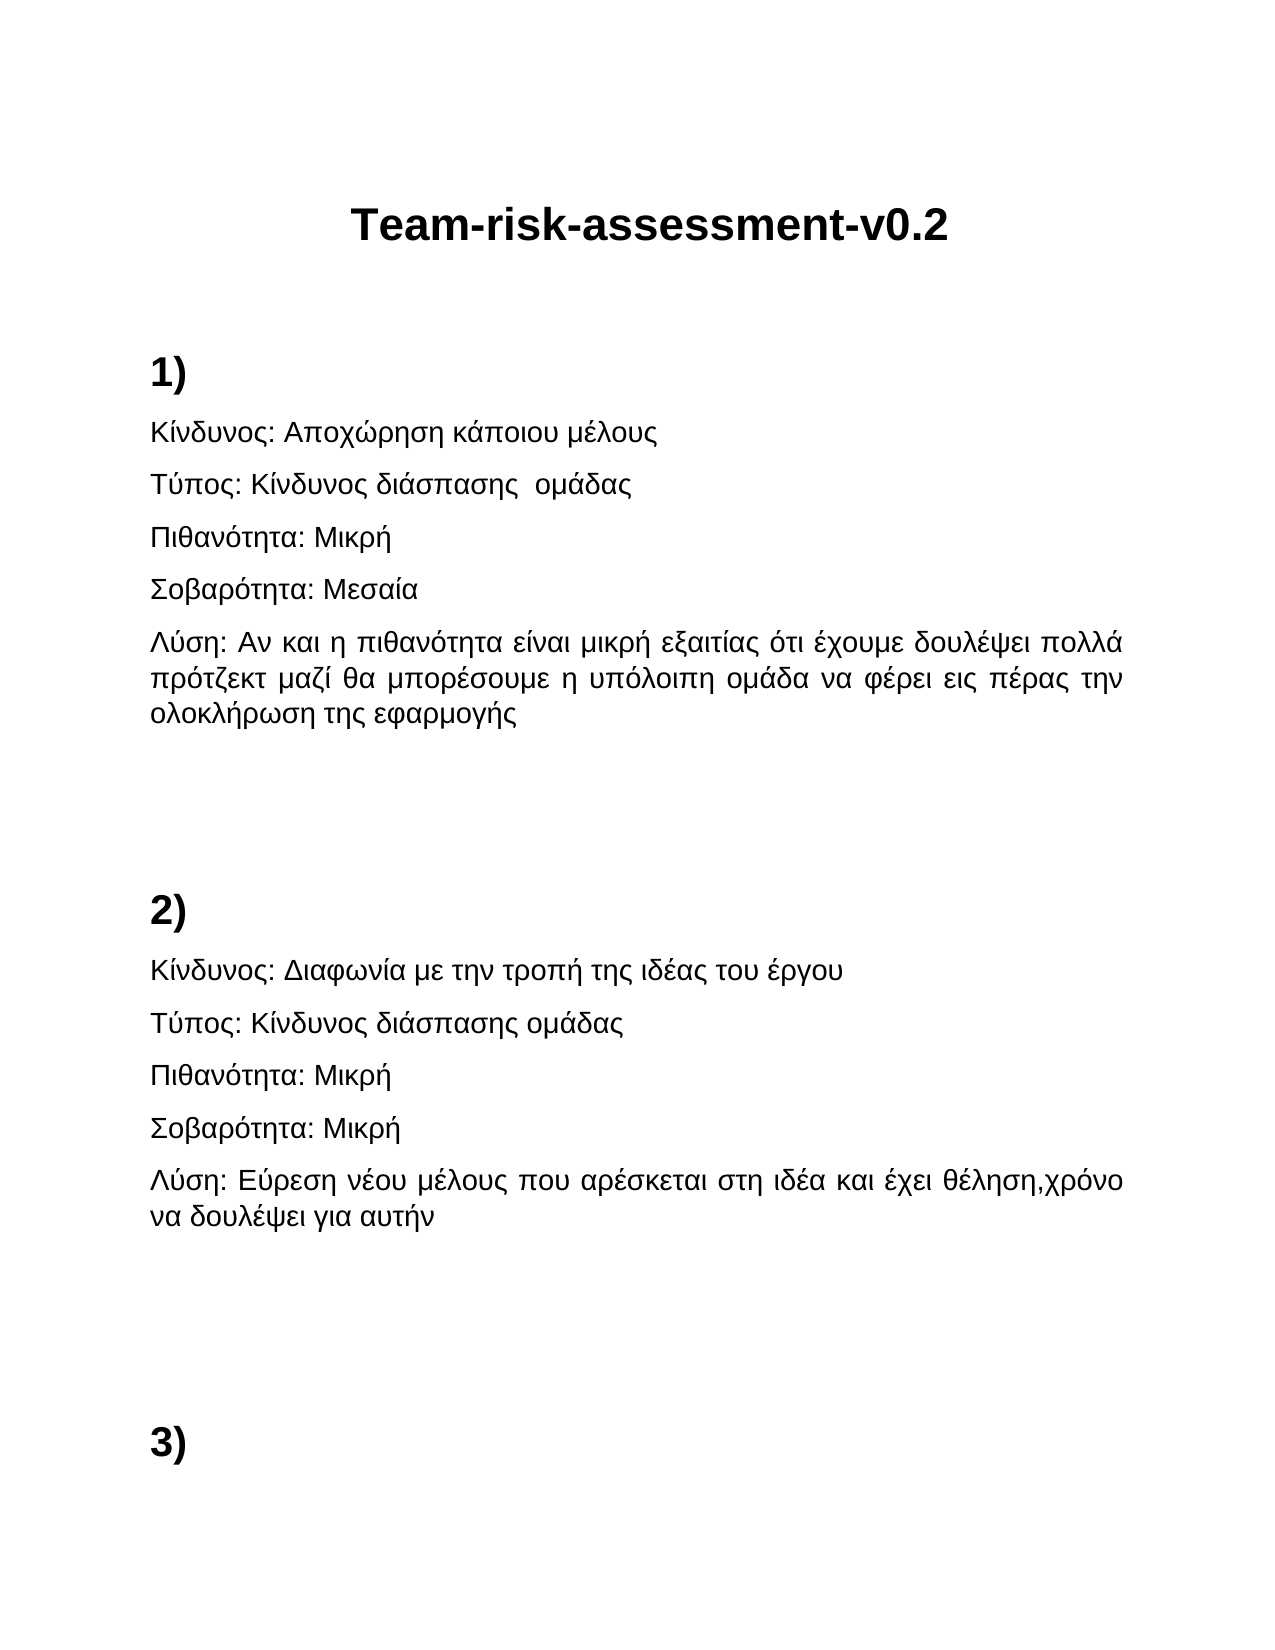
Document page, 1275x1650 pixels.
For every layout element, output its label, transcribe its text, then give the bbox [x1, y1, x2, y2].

text Πιθανότητα: Μικρή [150, 520, 1125, 553]
text Σοβαρότητα: Μεσαία [150, 572, 1125, 606]
text Λύση: Αν και η πιθανότητα είναι μικρή εξαιτίας ότι έχουμε δουλέψει πολλά πρότζεκτ μαζί θα μπορέσουμε η υπόλοιπη ομάδα να φέρει εις πέρας την ολοκλήρωση της εφαρμογής [150, 625, 1125, 730]
text Team-risk-assessment-v0.2 [150, 197, 1125, 250]
text Κίνδυνος: Αποχώρηση κάποιου μέλους [150, 415, 1125, 448]
text 1) [150, 347, 1125, 395]
text Σοβαρότητα: Μικρή [150, 1111, 1125, 1144]
text Πιθανότητα: Μικρή [150, 1058, 1125, 1092]
text 2) [150, 885, 1125, 933]
text Τύπος: Κίνδυνος διάσπασης ομάδας [150, 1006, 1125, 1039]
text Τύπος: Κίνδυνος διάσπασης ομάδας [150, 467, 1125, 501]
text 3) [150, 1418, 1125, 1466]
text Κίνδυνος: Διαφωνία με την τροπή της ιδέας του έργου [150, 953, 1125, 987]
text Λύση: Εύρεση νέου μέλους που αρέσκεται στη ιδέα και έχει θέληση,χρόνο να δουλέψει για αυτήν [150, 1163, 1125, 1232]
